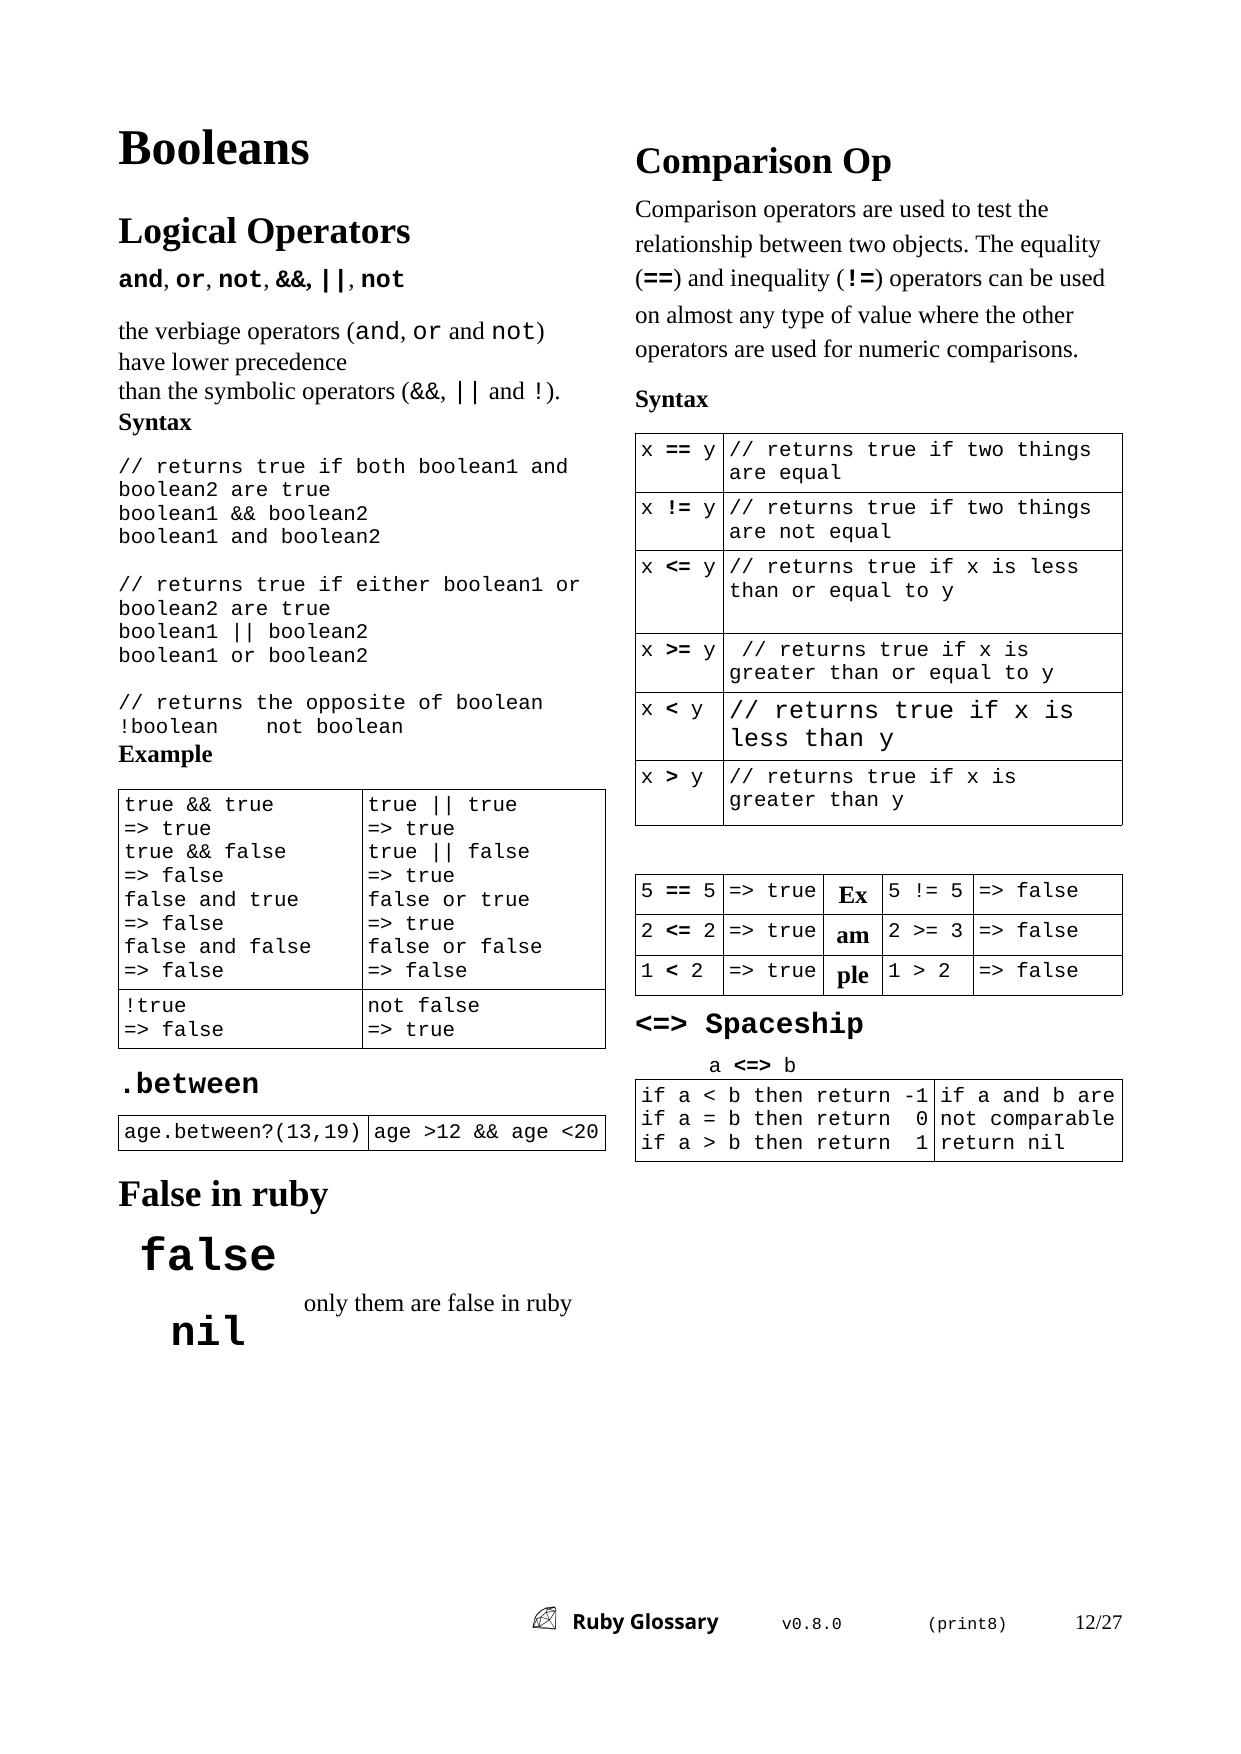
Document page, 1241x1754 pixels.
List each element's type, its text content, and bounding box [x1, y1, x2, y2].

subtitle <=> Spaceship [635, 1009, 1122, 1043]
table_header => false [974, 875, 1122, 914]
subtitle False in ruby [118, 1171, 605, 1214]
table_header Ex [824, 875, 882, 914]
table_cell x > y [636, 761, 723, 825]
text than the symbolic operators (&&, || and !). [118, 376, 605, 407]
subtitle Logical Operators [118, 209, 605, 252]
text boolean1 or boolean2 [118, 645, 605, 668]
table_cell 1 < 2 [636, 956, 723, 995]
table_cell => true [724, 915, 823, 954]
table_header true || true => true true || false => true false or true => true false or false => false [363, 790, 605, 989]
subtitle .between [118, 1069, 605, 1102]
table_header only them are false in ruby [298, 1227, 605, 1378]
table_cell => true [724, 956, 823, 995]
text a <=> b [635, 1055, 1122, 1079]
text Syntax [635, 384, 1122, 412]
table_cell x < y [636, 693, 723, 760]
table_cell 2 >= 3 [883, 915, 973, 954]
text boolean1 and boolean2 [118, 527, 605, 550]
table_header => true [724, 875, 823, 914]
subtitle Comparison Op [635, 139, 1122, 182]
table_cell x >= y [636, 634, 723, 692]
table_cell // returns true if x is greater than or equal to y [724, 634, 1122, 692]
table_header age.between?(13,19) [119, 1116, 368, 1150]
text the verbiage operators (and, or and not) [118, 316, 605, 347]
table_cell // returns true if x is less than y [724, 693, 1122, 760]
table_header 5 == 5 [636, 875, 723, 914]
table_cell 1 > 2 [883, 956, 973, 995]
text boolean1 && boolean2 [118, 503, 605, 527]
table_header // returns true if two things are equal [724, 434, 1122, 492]
table_cell am [824, 915, 882, 954]
table_cell !true => false [119, 990, 362, 1048]
table_header 5 != 5 [883, 875, 973, 914]
table_cell // returns true if x is less than or equal to y [724, 551, 1122, 633]
table_header if a and b are not comparable return nil [935, 1080, 1122, 1161]
table_cell ple [824, 956, 882, 995]
text !boolean not boolean [118, 716, 605, 739]
table_cell x != y [636, 493, 723, 550]
table_header x == y [636, 434, 723, 492]
subtitle Booleans [118, 118, 605, 176]
table_cell nil [118, 1305, 298, 1378]
table_cell => false [974, 956, 1122, 995]
table_cell not false => true [363, 990, 605, 1048]
text // returns the opposite of boolean [118, 692, 605, 716]
table_header if a < b then return -1 if a = b then return 0 if a > b then return 1 [636, 1080, 934, 1161]
text // returns true if either boolean1 or boolean2 are true [118, 574, 605, 621]
table_header age >12 && age <20 [369, 1116, 605, 1150]
text Syntax [118, 407, 605, 435]
table_header true && true => true true && false => false false and true => false false and false => false [119, 790, 362, 989]
picture [530, 1605, 557, 1630]
table_cell 2 <= 2 [636, 915, 723, 954]
table_header false [118, 1227, 298, 1304]
text Example [118, 739, 605, 768]
table_cell => false [974, 915, 1122, 954]
table_cell // returns true if x is greater than y [724, 761, 1122, 825]
table_cell // returns true if two things are not equal [724, 493, 1122, 550]
text and, or, not, &&, ||, not [118, 264, 605, 295]
text // returns true if both boolean1 and boolean2 are true [118, 456, 605, 503]
text Comparison operators are used to test the relationship between two objects. The equality (==) and inequality (!=) operators can be used on almost any type of value where the other operators are used for numeric comparisons. [635, 194, 1122, 363]
text boolean1 || boolean2 [118, 621, 605, 645]
text have lower precedence [118, 347, 605, 376]
table_cell x <= y [636, 551, 723, 633]
